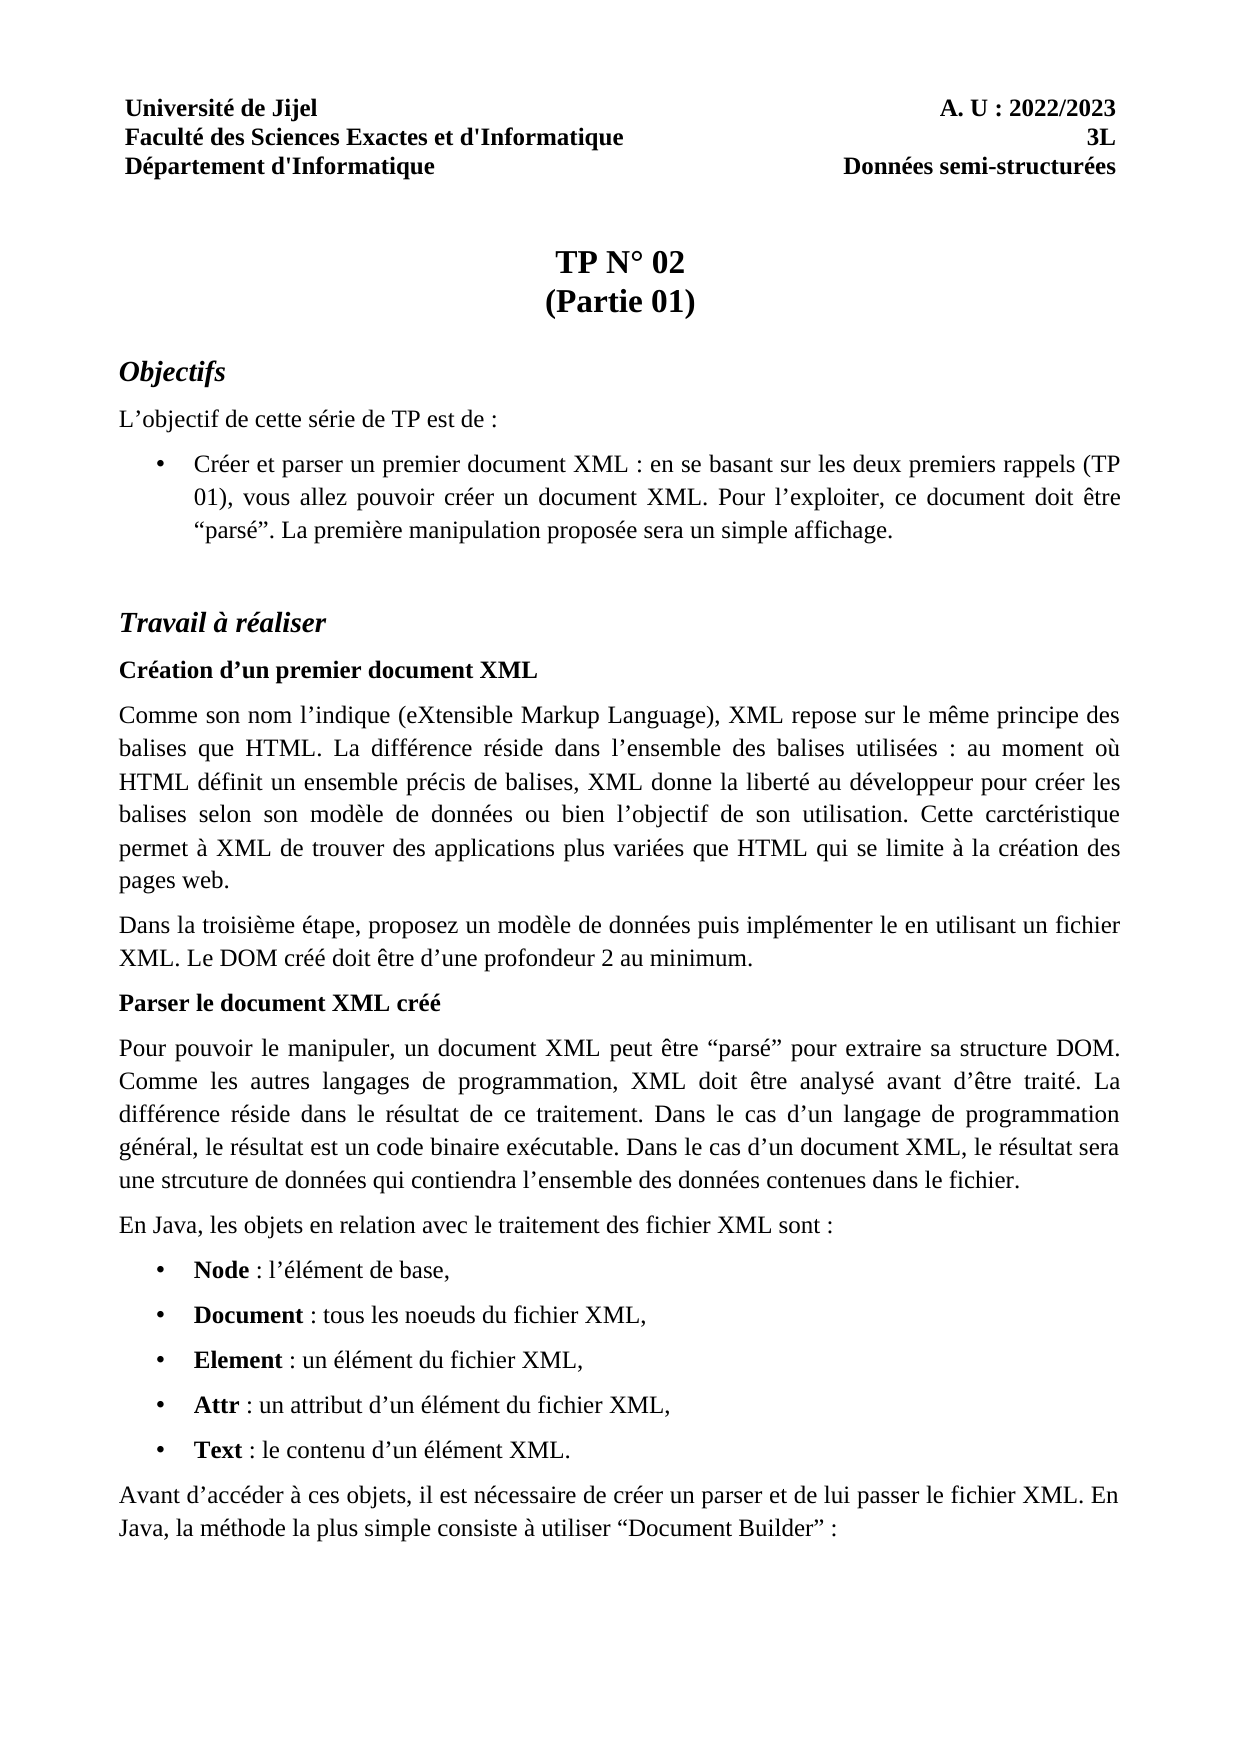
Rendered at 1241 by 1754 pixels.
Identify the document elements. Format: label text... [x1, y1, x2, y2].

text TP N° 02 [119, 243, 1121, 281]
text Objectifs [119, 354, 1121, 388]
text Création d’un premier document XML [119, 656, 1121, 684]
list Document : tous les noeuds du fichier XML, [156, 1300, 1121, 1329]
list Attr : un attribut d’un élément du fichier XML, [156, 1390, 1121, 1419]
text L’objectif de cette série de TP est de : [119, 404, 1121, 433]
text Pour pouvoir le manipuler, un document XML peut être “parsé” pour extraire sa structure DOM. Comme les autres langages de programmation, XML doit être analysé avant d’être traité. La différence réside dans le résultat de ce traitement. Dans le cas d’un langage de programmation général, le résultat est un code binaire exécutable. Dans le cas d’un document XML, le résultat sera une strcuture de données qui contiendra l’ensemble des données contenues dans le fichier. [119, 1033, 1121, 1194]
table_header A. U : 2022/2023 3L Données semi-structurées [765, 88, 1121, 214]
list Text : le contenu d’un élément XML. [156, 1435, 1121, 1463]
text Avant d’accéder à ces objets, il est nécessaire de créer un parser et de lui passer le fichier XML. En Java, la méthode la plus simple consiste à utiliser “Document Builder” : [119, 1480, 1121, 1541]
text Parser le document XML créé [119, 988, 1121, 1017]
text Travail à réaliser [119, 605, 1121, 639]
text (Partie 01) [119, 281, 1121, 319]
list Créer et parser un premier document XML : en se basant sur les deux premiers rappels (TP 01), vous allez pouvoir créer un document XML. Pour l’exploiter, ce document doit être “parsé”. La première manipulation proposée sera un simple affichage. [156, 449, 1121, 544]
text En Java, les objets en relation avec le traitement des fichier XML sont : [119, 1210, 1121, 1239]
text Comme son nom l’indique (eXtensible Markup Language), XML repose sur le même principe des balises que HTML. La différence réside dans l’ensemble des balises utilisées : au moment où HTML définit un ensemble précis de balises, XML donne la liberté au développeur pour créer les balises selon son modèle de données ou bien l’objectif de son utilisation. Cette carctéristique permet à XML de trouver des applications plus variées que HTML qui se limite à la création des pages web. [119, 701, 1121, 894]
table_header Université de Jijel Faculté des Sciences Exactes et d'Informatique Département d'Informatique [119, 88, 765, 214]
text Dans la troisième étape, proposez un modèle de données puis implémenter le en utilisant un fichier XML. Le DOM créé doit être d’une profondeur 2 au minimum. [119, 911, 1121, 972]
list Node : l’élément de base, [156, 1255, 1121, 1284]
list Element : un élément du fichier XML, [156, 1345, 1121, 1374]
